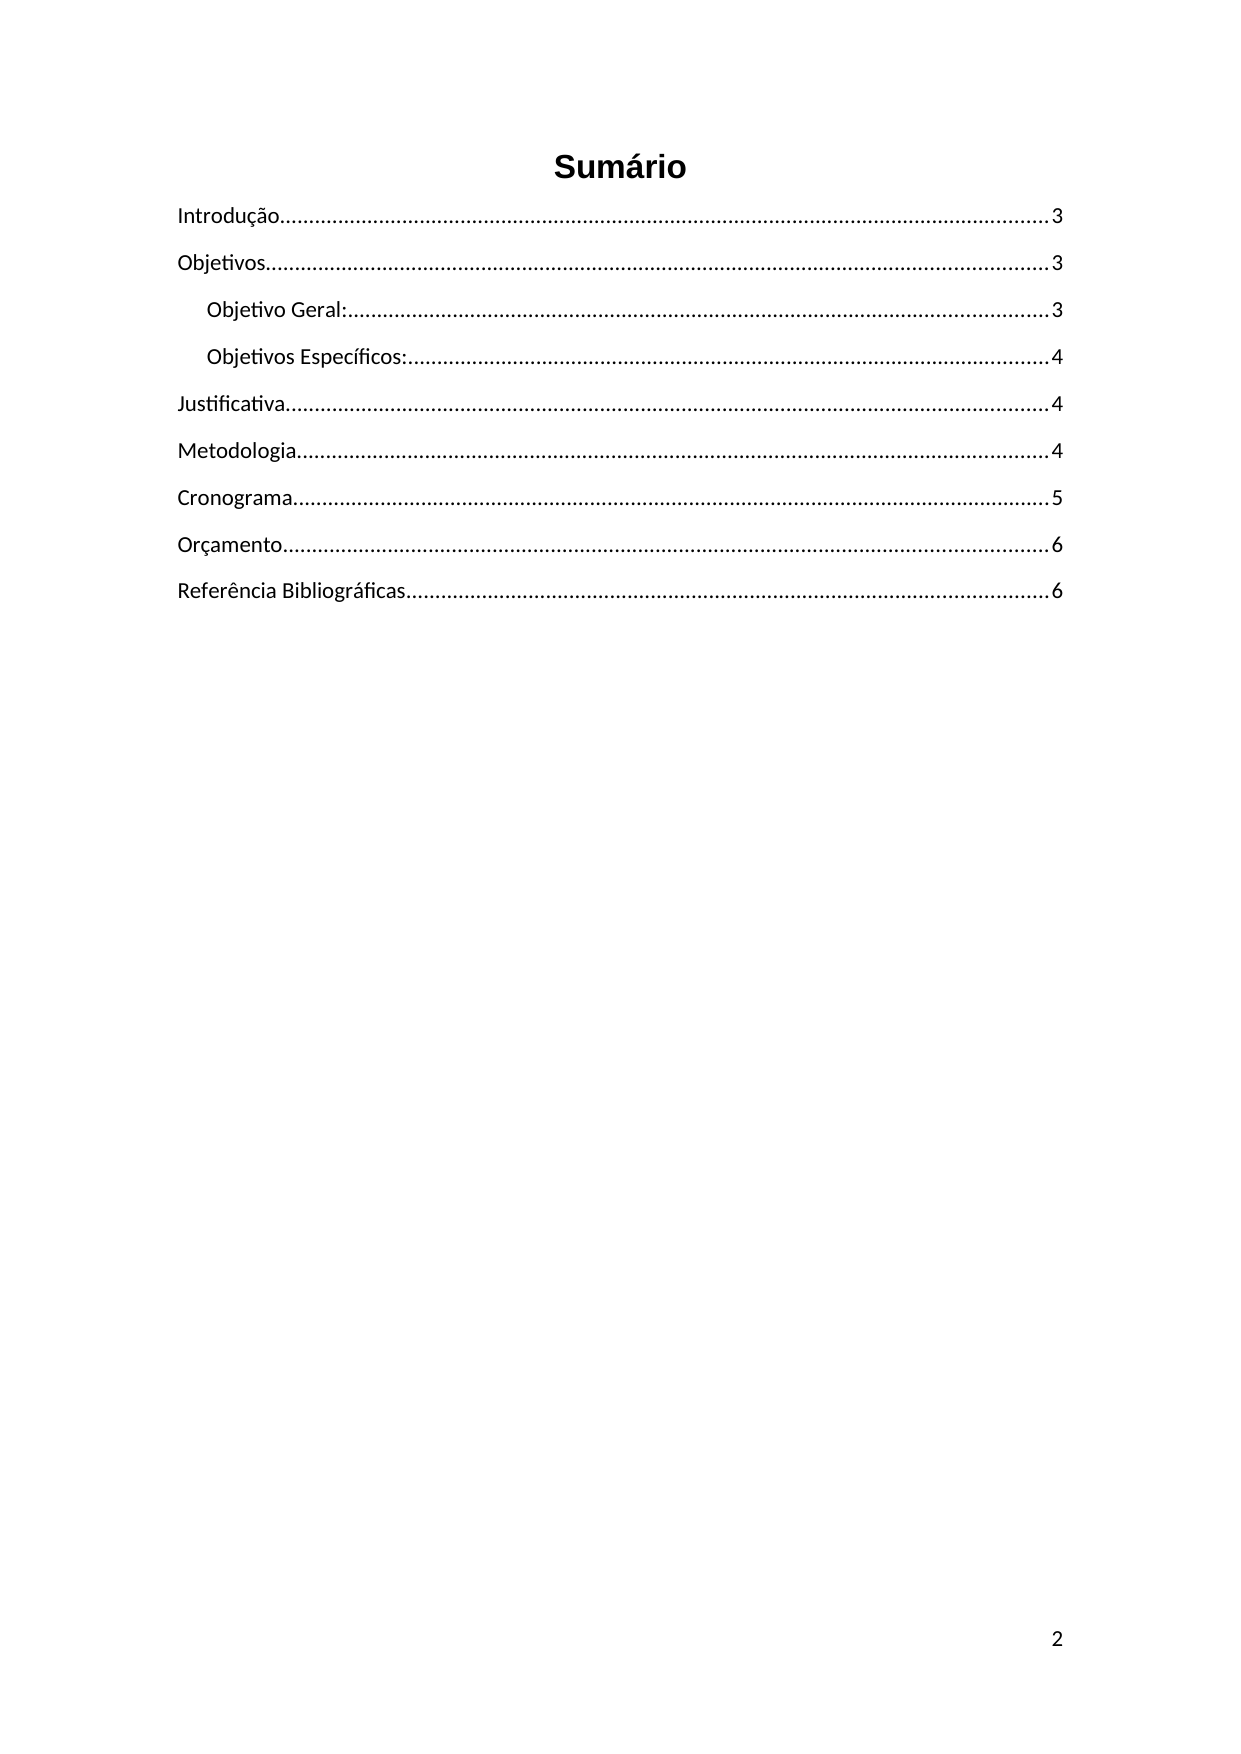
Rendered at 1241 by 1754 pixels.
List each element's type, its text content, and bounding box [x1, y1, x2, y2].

text Objetivos Específicos: 4 [207, 342, 1063, 370]
text Objetivos 3 [177, 248, 1063, 276]
subtitle Sumário [177, 148, 1063, 186]
text Metodologia 4 [177, 436, 1063, 464]
text Referência Bibliográficas 6 [177, 577, 1063, 604]
text Justificativa 4 [177, 389, 1063, 417]
text Orçamento 6 [177, 530, 1063, 558]
text Introdução 3 [177, 202, 1063, 229]
text Objetivo Geral: 3 [207, 295, 1063, 323]
text Cronograma 5 [177, 483, 1063, 511]
